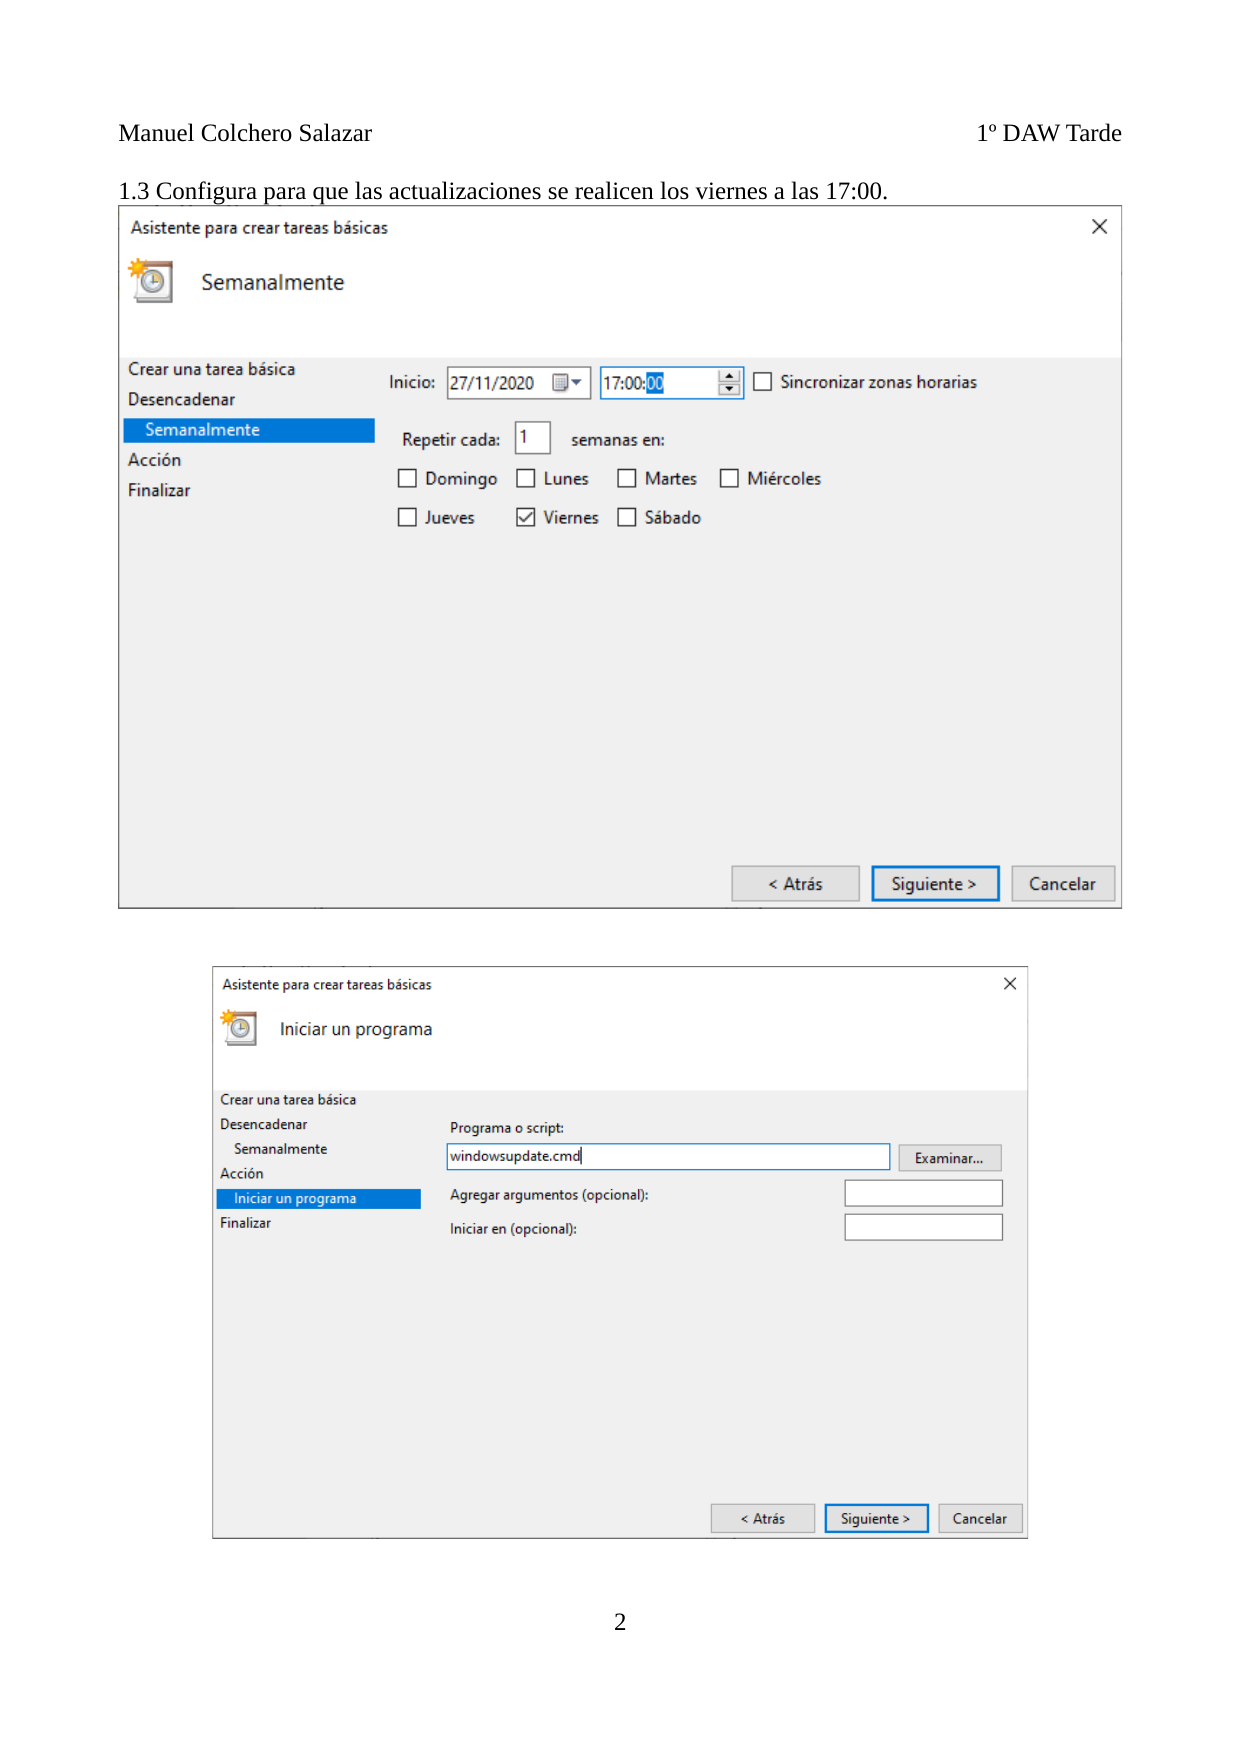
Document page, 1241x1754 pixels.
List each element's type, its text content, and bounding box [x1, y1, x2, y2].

picture [118, 205, 1123, 909]
text 1.3 Configura para que las actualizaciones se realicen los viernes a las 17:00. [118, 176, 1122, 205]
picture [212, 966, 1029, 1539]
